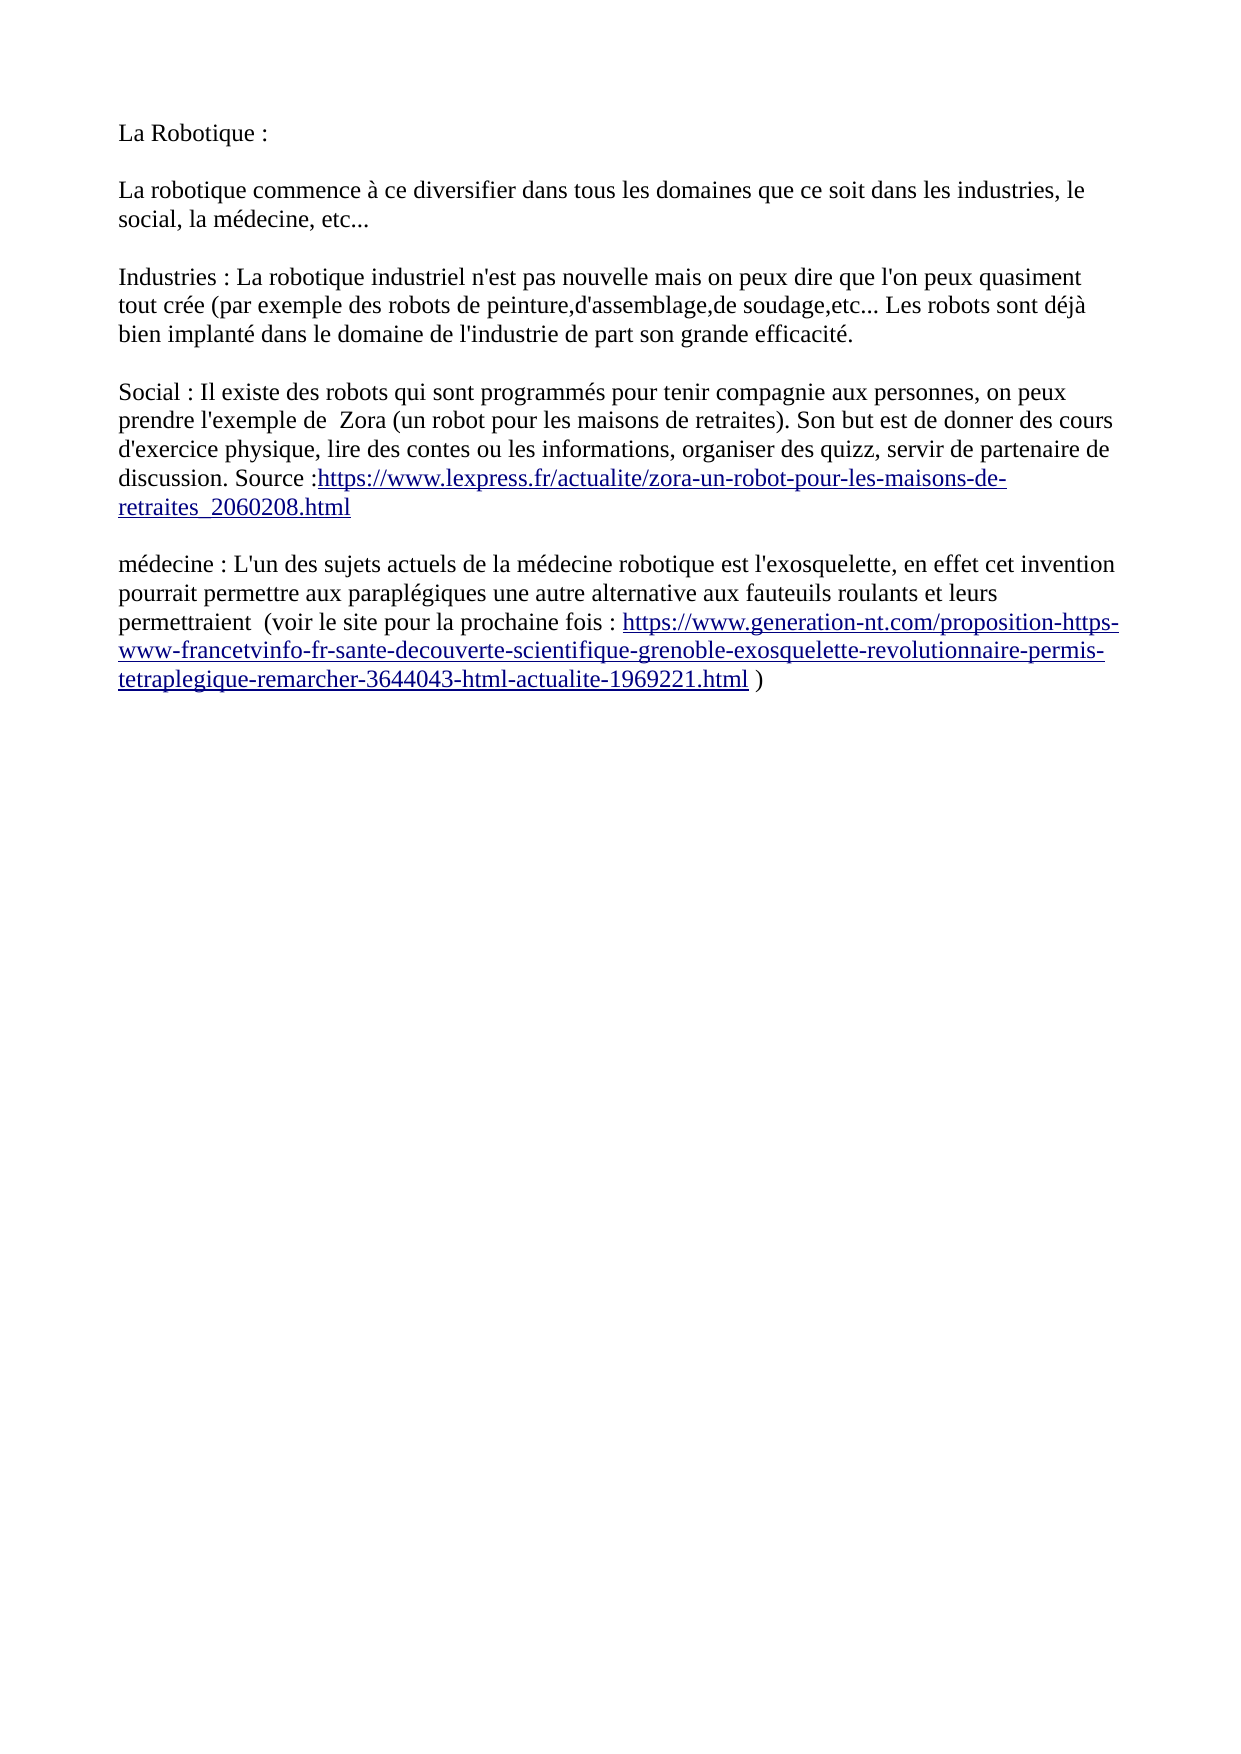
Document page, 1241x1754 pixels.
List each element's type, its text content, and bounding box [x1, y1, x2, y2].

text La Robotique : [118, 118, 1122, 147]
text médecine : L'un des sujets actuels de la médecine robotique est l'exosquelette, en effet cet invention pourrait permettre aux paraplégiques une autre alternative aux fauteuils roulants et leurs permettraient (voir le site pour la prochaine fois : https://www.generation-nt.com/proposition-https-www-francetvinfo-fr-sante-decouverte-scientifique-grenoble-exosquelette-revolutionnaire-permis-tetraplegique-remarcher-3644043-html-actualite-1969221.html ) [118, 549, 1122, 693]
text Social : Il existe des robots qui sont programmés pour tenir compagnie aux personnes, on peux prendre l'exemple de Zora (un robot pour les maisons de retraites). Son but est de donner des cours d'exercice physique, lire des contes ou les informations, organiser des quizz, servir de partenaire de discussion. Source :https://www.lexpress.fr/actualite/zora-un-robot-pour-les-maisons-de-retraites_2060208.html [118, 377, 1122, 521]
text Industries : La robotique industriel n'est pas nouvelle mais on peux dire que l'on peux quasiment tout crée (par exemple des robots de peinture,d'assemblage,de soudage,etc... Les robots sont déjà bien implanté dans le domaine de l'industrie de part son grande efficacité. [118, 262, 1122, 348]
text La robotique commence à ce diversifier dans tous les domaines que ce soit dans les industries, le social, la médecine, etc... [118, 176, 1122, 233]
